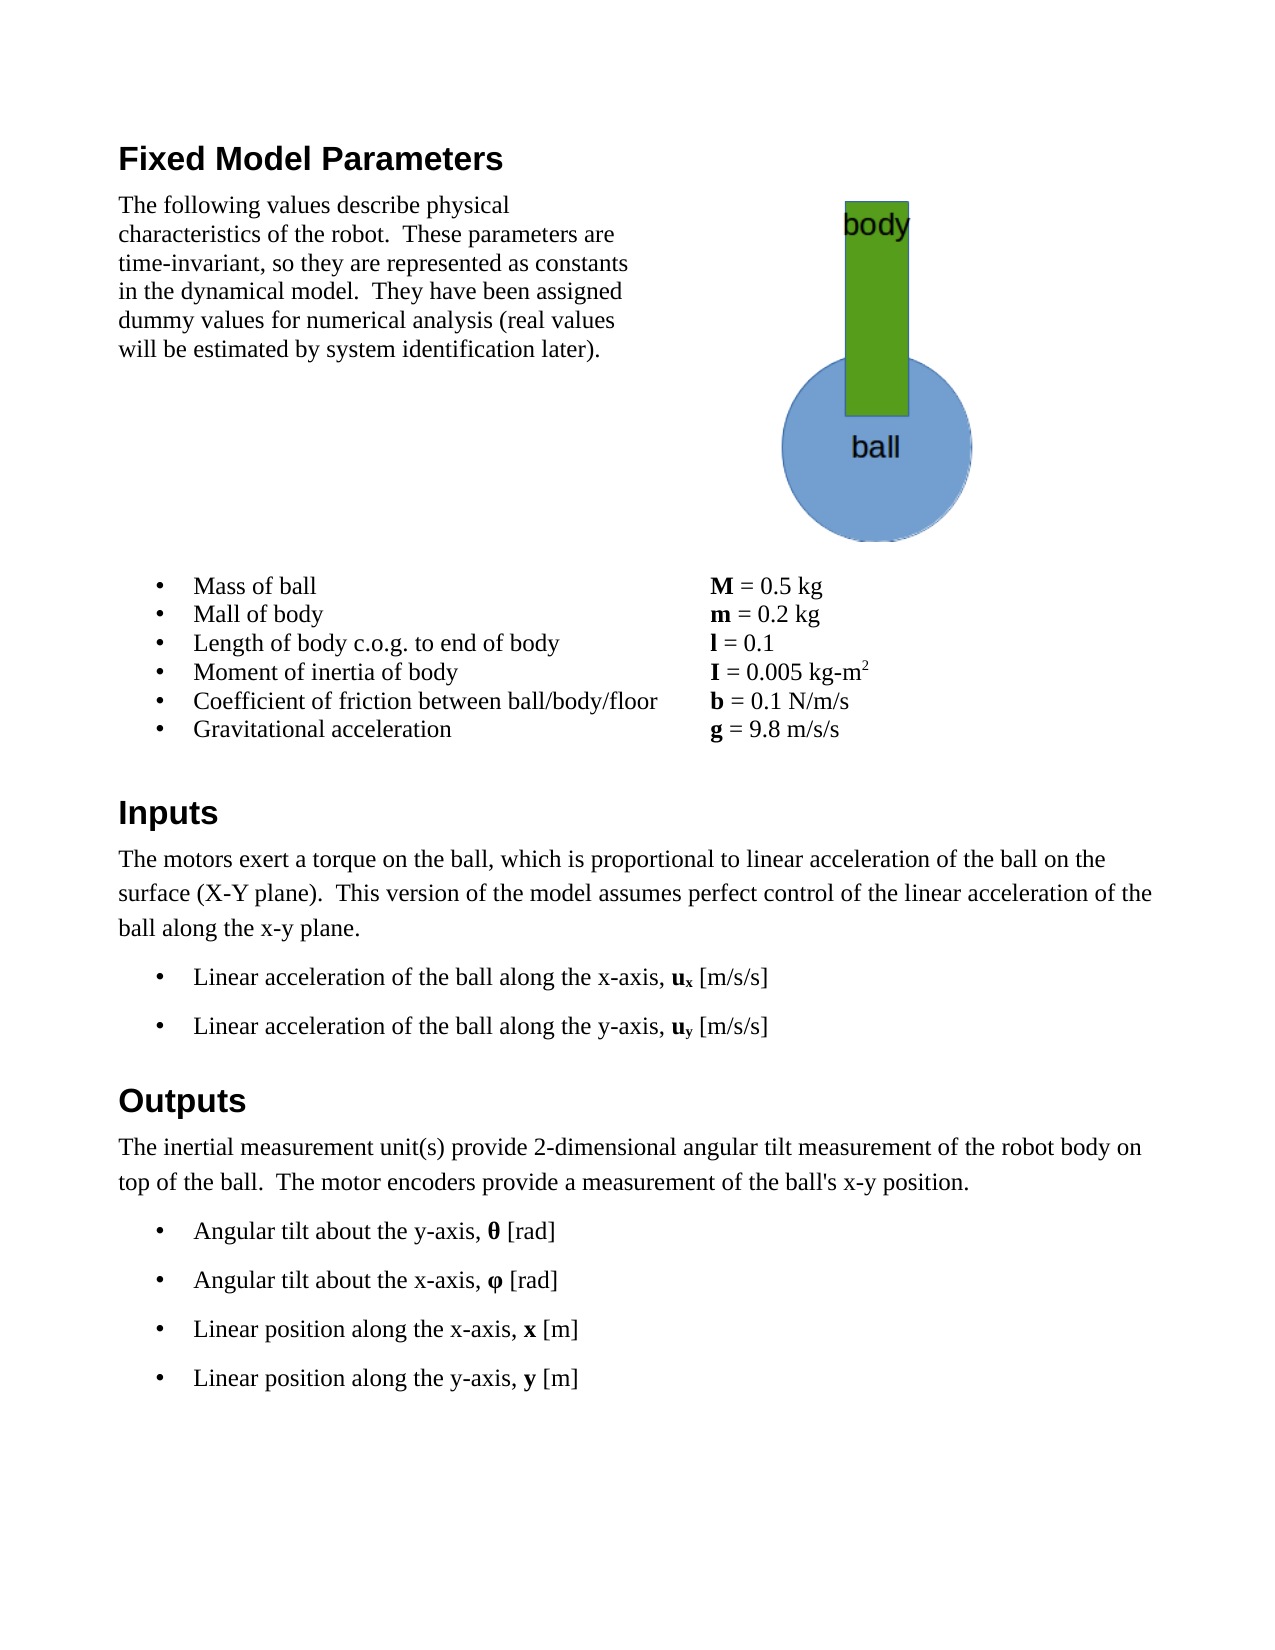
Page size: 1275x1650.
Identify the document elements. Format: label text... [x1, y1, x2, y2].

subtitle Outputs [118, 1081, 1157, 1120]
text The following values describe physical characteristics of the robot. These parameters are time-invariant, so they are represented as constants in the dynamical model. They have been assigned dummy values for numerical analysis (real values will be estimated by system identification later). [118, 190, 637, 363]
list Mall of body m = 0.2 kg [156, 599, 1157, 628]
list Angular tilt about the x-axis, φ [rad] [156, 1265, 1157, 1293]
list Gravitational acceleration g = 9.8 m/s/s [156, 714, 1157, 743]
list Angular tilt about the y-axis, θ [rad] [156, 1216, 1157, 1244]
text The motors exert a torque on the ball, which is proportional to linear acceleration of the ball on the surface (X-Y plane). This version of the model assumes perfect control of the linear acceleration of the ball along the x-y plane. [118, 844, 1157, 942]
list Coefficient of friction between ball/body/floor b = 0.1 N/m/s [156, 686, 1157, 714]
text The inertial measurement unit(s) provide 2-dimensional angular tilt measurement of the robot body on top of the ball. The motor encoders provide a measurement of the ball's x-y position. [118, 1132, 1157, 1195]
picture [655, 201, 1098, 542]
subtitle Fixed Model Parameters [118, 139, 1157, 178]
subtitle Inputs [118, 793, 1157, 832]
list Moment of inertia of body I = 0.005 kg-m2 [156, 657, 1157, 686]
list Linear acceleration of the ball along the x-axis, ux [m/s/s] [156, 962, 1157, 991]
list Linear position along the y-axis, y [m] [156, 1363, 1157, 1392]
list Mass of ball M = 0.5 kg [156, 571, 1157, 599]
list Linear position along the x-axis, x [m] [156, 1314, 1157, 1343]
list Linear acceleration of the ball along the y-axis, uy [m/s/s] [156, 1011, 1157, 1040]
list Length of body c.o.g. to end of body l = 0.1 [156, 628, 1157, 657]
